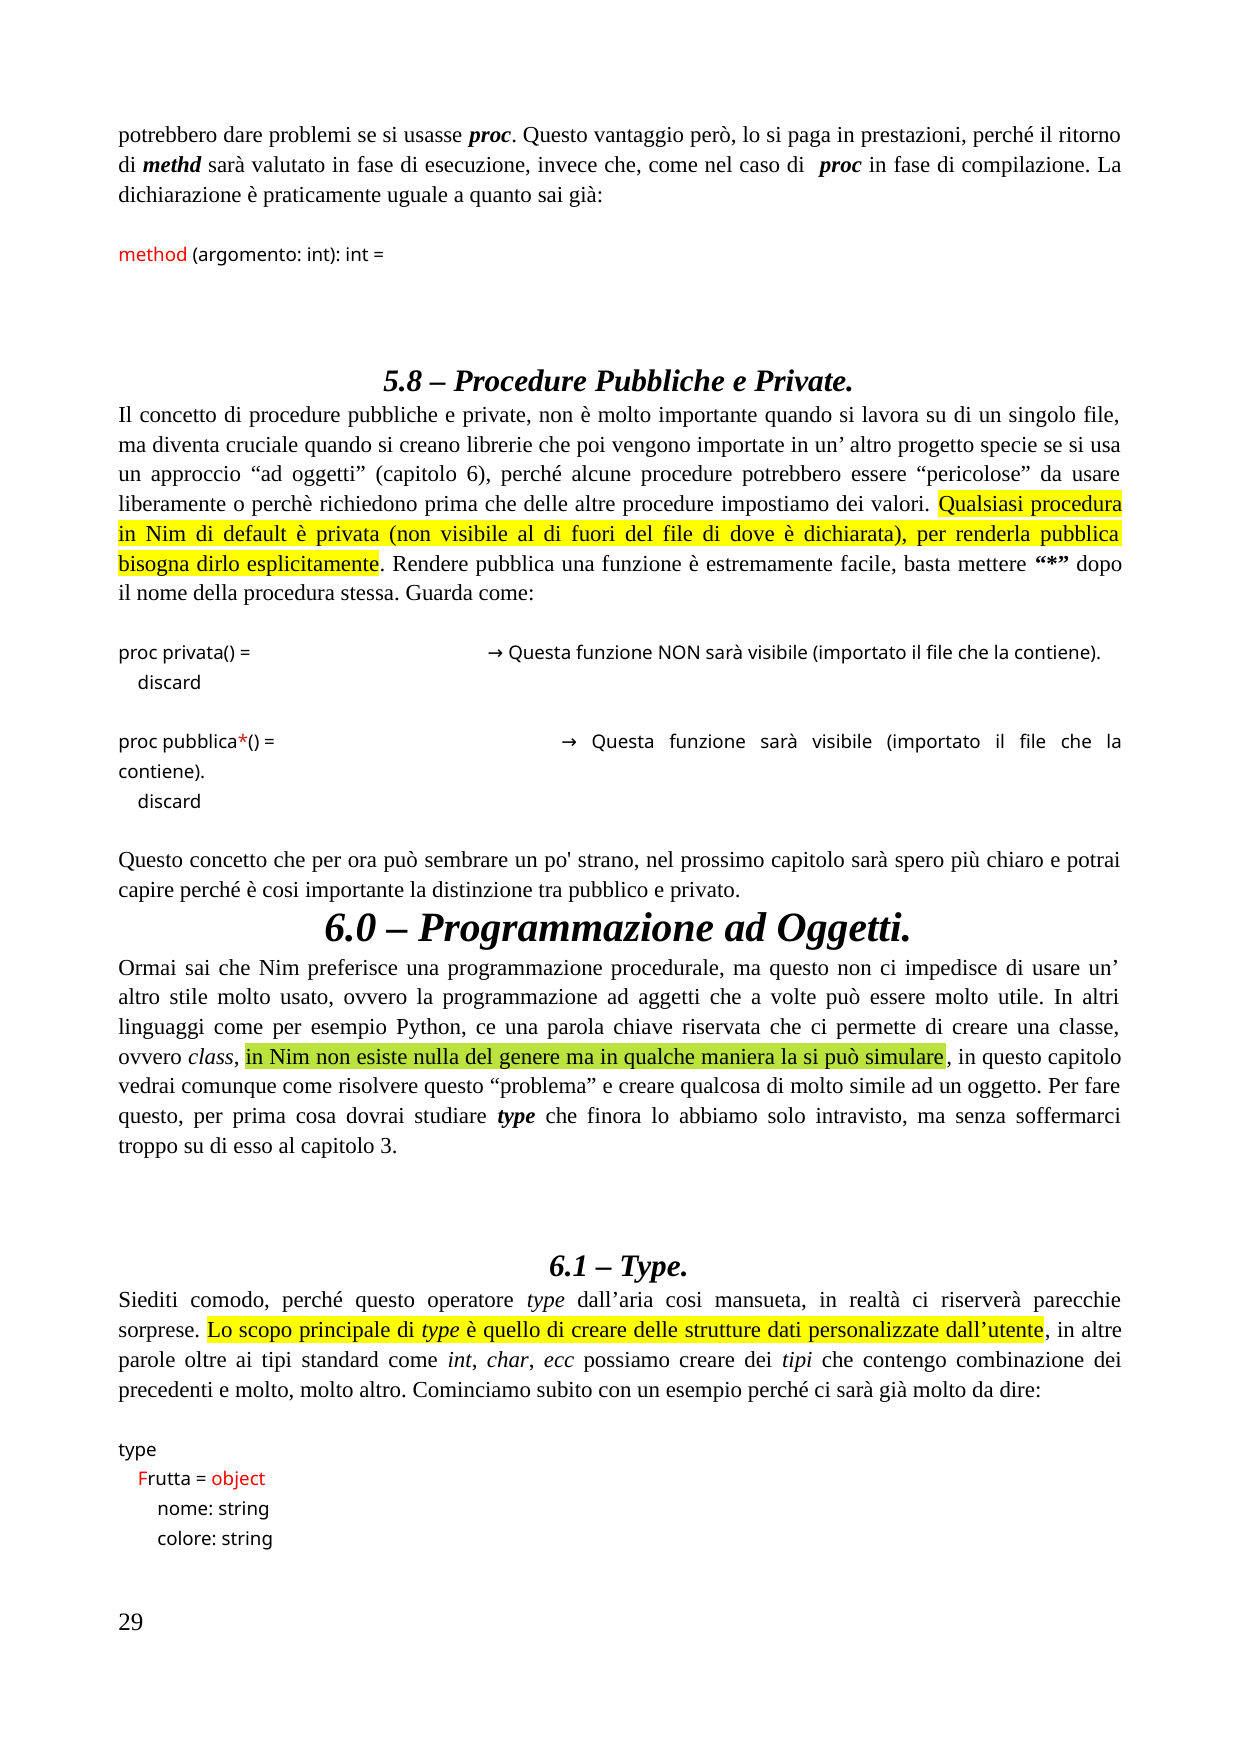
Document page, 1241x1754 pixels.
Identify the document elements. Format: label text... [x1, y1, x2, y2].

text proc privata() = → Questa funzione NON sarà visibile (importato il file che la contiene). [118, 635, 1122, 665]
text potrebbero dare problemi se si usasse proc. Questo vantaggio però, lo si paga in prestazioni, perché il ritorno di methd sarà valutato in fase di esecuzione, invece che, come nel caso di proc in fase di compilazione. La dichiarazione è praticamente uguale a quanto sai già: [118, 118, 1122, 207]
text colore: string [118, 1521, 1122, 1550]
text Frutta = object [118, 1461, 1122, 1491]
text method (argomento: int): int = [118, 237, 1122, 267]
text nome: string [118, 1491, 1122, 1521]
text 6.1 – Type. [118, 1247, 1122, 1283]
text type [118, 1432, 1122, 1461]
text Il concetto di procedure pubbliche e private, non è molto importante quando si lavora su di un singolo file, ma diventa cruciale quando si creano librerie che poi vengono importate in un’ altro progetto specie se si usa un approccio “ad oggetti” (capitolo 6), perché alcune procedure potrebbero essere “pericolose” da usare liberamente o perchè richiedono prima che delle altre procedure impostiamo dei valori. Qualsiasi procedura in Nim di default è privata (non visibile al di fuori del file di dove è dichiarata), per renderla pubblica bisogna dirlo esplicitamente. Rendere pubblica una funzione è estremamente facile, basta mettere “*” dopo il nome della procedura stessa. Guarda come: [118, 398, 1122, 606]
text Siediti comodo, perché questo operatore type dall’aria cosi mansueta, in realtà ci riserverà parecchie sorprese. Lo scopo principale di type è quello di creare delle strutture dati personalizzate dall’utente, in altre parole oltre ai tipi standard come int, char, ecc possiamo creare dei tipi che contengo combinazione dei precedenti e molto, molto altro. Cominciamo subito con un esempio perché ci sarà già molto da dire: [118, 1283, 1122, 1402]
text proc pubblica*() = → Questa funzione sarà visibile (importato il file che la contiene). [118, 724, 1122, 784]
text discard [118, 665, 1122, 695]
text 6.0 – Programmazione ad Oggetti. [118, 902, 1122, 950]
text 5.8 – Procedure Pubbliche e Private. [118, 362, 1122, 398]
text Questo concetto che per ora può sembrare un po' strano, nel prossimo capitolo sarà spero più chiaro e potrai capire perché è cosi importante la distinzione tra pubblico e privato. [118, 843, 1122, 902]
text Ormai sai che Nim preferisce una programmazione procedurale, ma questo non ci impedisce di usare un’ altro stile molto usato, ovvero la programmazione ad aggetti che a volte può essere molto utile. In altri linguaggi come per esempio Python, ce una parola chiave riservata che ci permette di creare una classe, ovvero class, in Nim non esiste nulla del genere ma in qualche maniera la si può simulare, in questo capitolo vedrai comunque come risolvere questo “problema” e creare qualcosa di molto simile ad un oggetto. Per fare questo, per prima cosa dovrai studiare type che finora lo abbiamo solo intravisto, ma senza soffermarci troppo su di esso al capitolo 3. [118, 950, 1122, 1158]
text discard [118, 784, 1122, 813]
